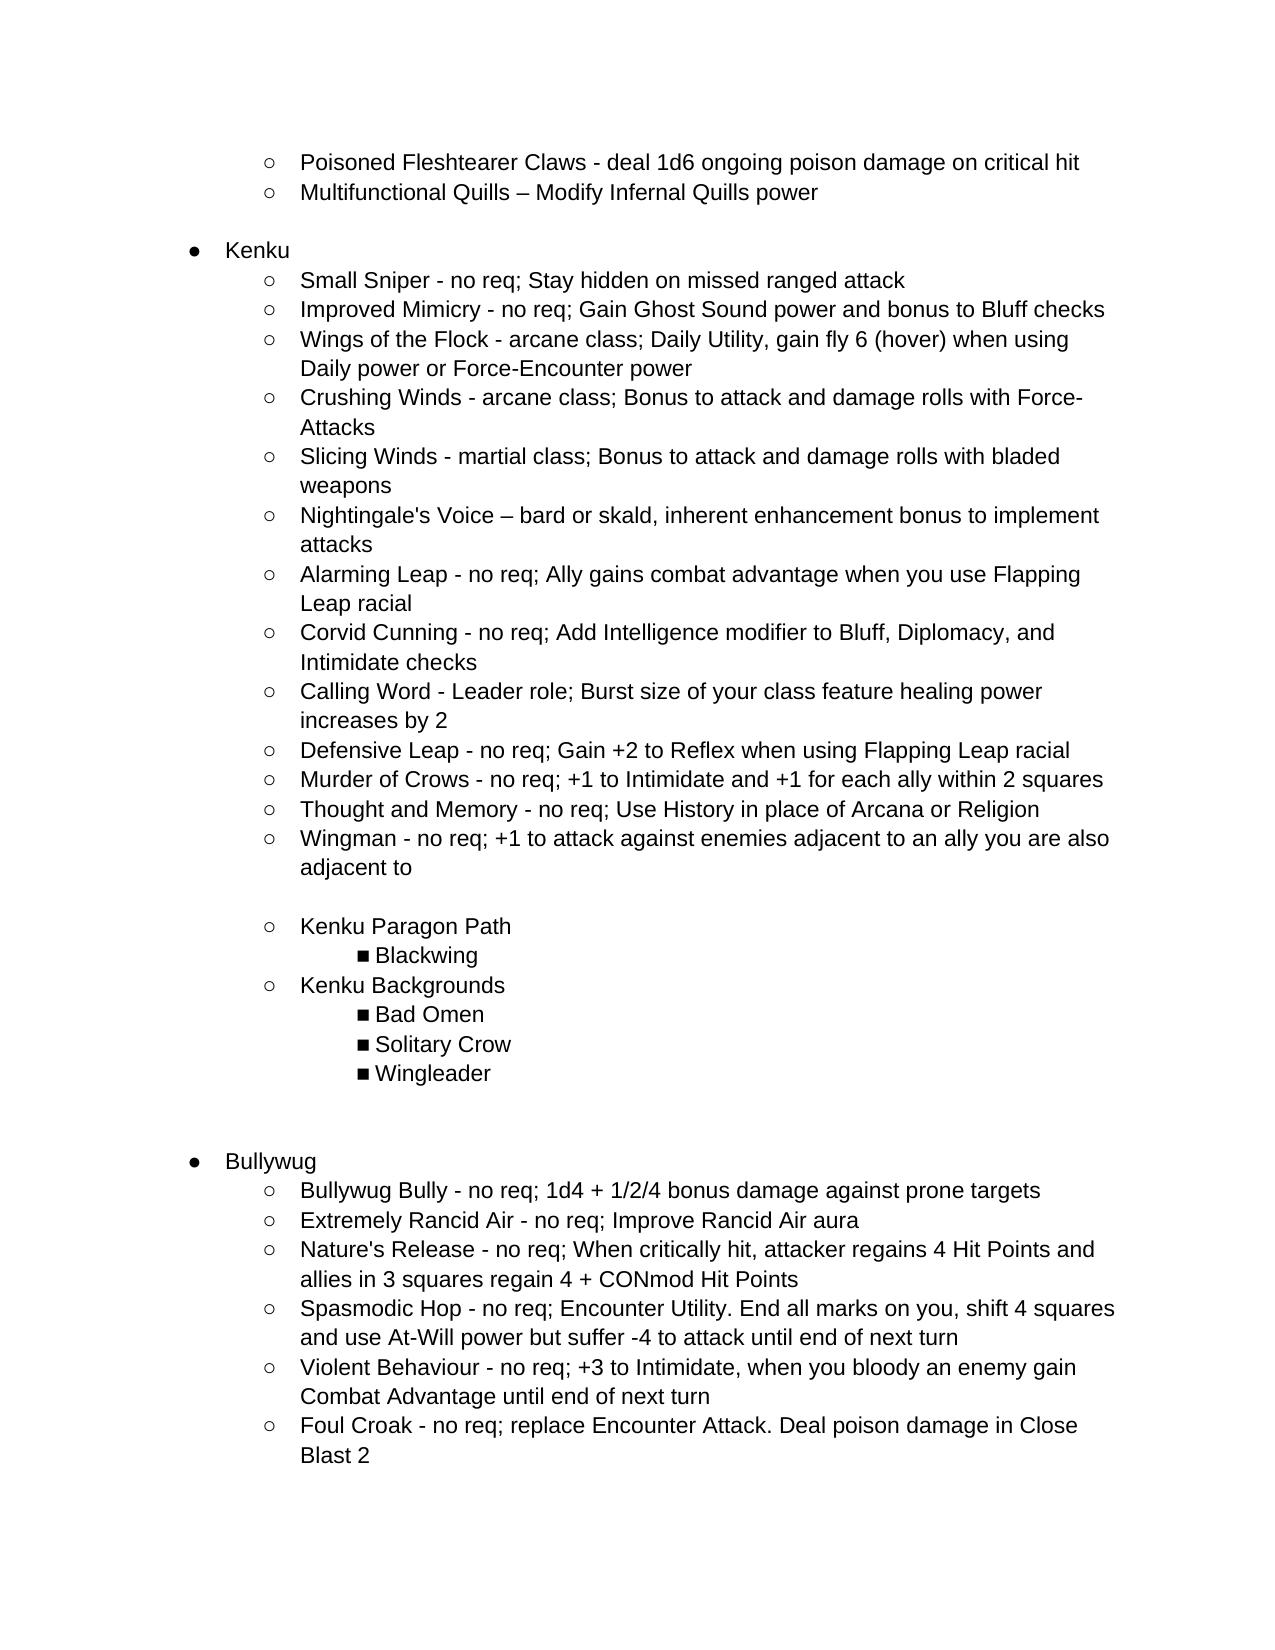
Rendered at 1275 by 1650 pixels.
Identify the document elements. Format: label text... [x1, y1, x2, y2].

list Kenku Paragon Path [262, 914, 1125, 939]
list Nature's Release - no req; When critically hit, attacker regains 4 Hit Points and allies in 3 squares regain 4 + CONmod Hit Points [262, 1237, 1125, 1292]
list Nightingale's Voice – bard or skald, inherent enhancement bonus to implement attacks [262, 502, 1125, 557]
list Crushing Winds - arcane class; Bonus to attack and damage rolls with Force-Attacks [262, 385, 1125, 440]
list Corvid Cunning - no req; Add Intelligence modifier to Bluff, Diplomacy, and Intimidate checks [262, 620, 1125, 675]
list Kenku [187, 238, 1125, 264]
list Slicing Winds - martial class; Bonus to attack and damage rolls with bladed weapons [262, 444, 1125, 499]
list Small Sniper - no req; Stay hidden on missed ranged attack [262, 267, 1125, 293]
list Bad Omen [356, 1002, 1125, 1027]
list Calling Word - Leader role; Burst size of your class feature healing power increases by 2 [262, 679, 1125, 734]
list Improved Mimicry - no req; Gain Ghost Sound power and bonus to Bluff checks [262, 297, 1125, 322]
list Blackwing [356, 943, 1125, 969]
list Solitary Crow [356, 1031, 1125, 1057]
list Foul Croak - no req; replace Encounter Attack. Deal poison damage in Close Blast 2 [262, 1413, 1125, 1468]
list Kenku Backgrounds [262, 972, 1125, 998]
list Wings of the Flock - arcane class; Daily Utility, gain fly 6 (hover) when using Daily power or Force-Encounter power [262, 326, 1125, 381]
list Bullywug Bully - no req; 1d4 + 1/2/4 bonus damage against prone targets [262, 1178, 1125, 1204]
list Wingleader [356, 1061, 1125, 1086]
list Wingman - no req; +1 to attack against enemies adjacent to an ally you are also adjacent to [262, 826, 1125, 881]
list Spasmodic Hop - no req; Encounter Utility. End all marks on you, shift 4 squares and use At-Will power but suffer -4 to attack until end of next turn [262, 1296, 1125, 1351]
list Murder of Crows - no req; +1 to Intimidate and +1 for each ally within 2 squares [262, 767, 1125, 792]
list Multifunctional Quills – Modify Infernal Quills power [262, 179, 1125, 205]
list Violent Behaviour - no req; +3 to Intimidate, when you bloody an enemy gain Combat Advantage until end of next turn [262, 1354, 1125, 1409]
list Defensive Leap - no req; Gain +2 to Reflex when using Flapping Leap racial [262, 737, 1125, 763]
list Poisoned Fleshtearer Claws - deal 1d6 ongoing poison damage on critical hit [262, 150, 1125, 176]
list Thought and Memory - no req; Use History in place of Arcana or Religion [262, 796, 1125, 822]
list Extremely Rancid Air - no req; Improve Rancid Air aura [262, 1207, 1125, 1233]
list Alarming Leap - no req; Ally gains combat advantage when you use Flapping Leap racial [262, 561, 1125, 616]
list Bullywug [187, 1149, 1125, 1174]
